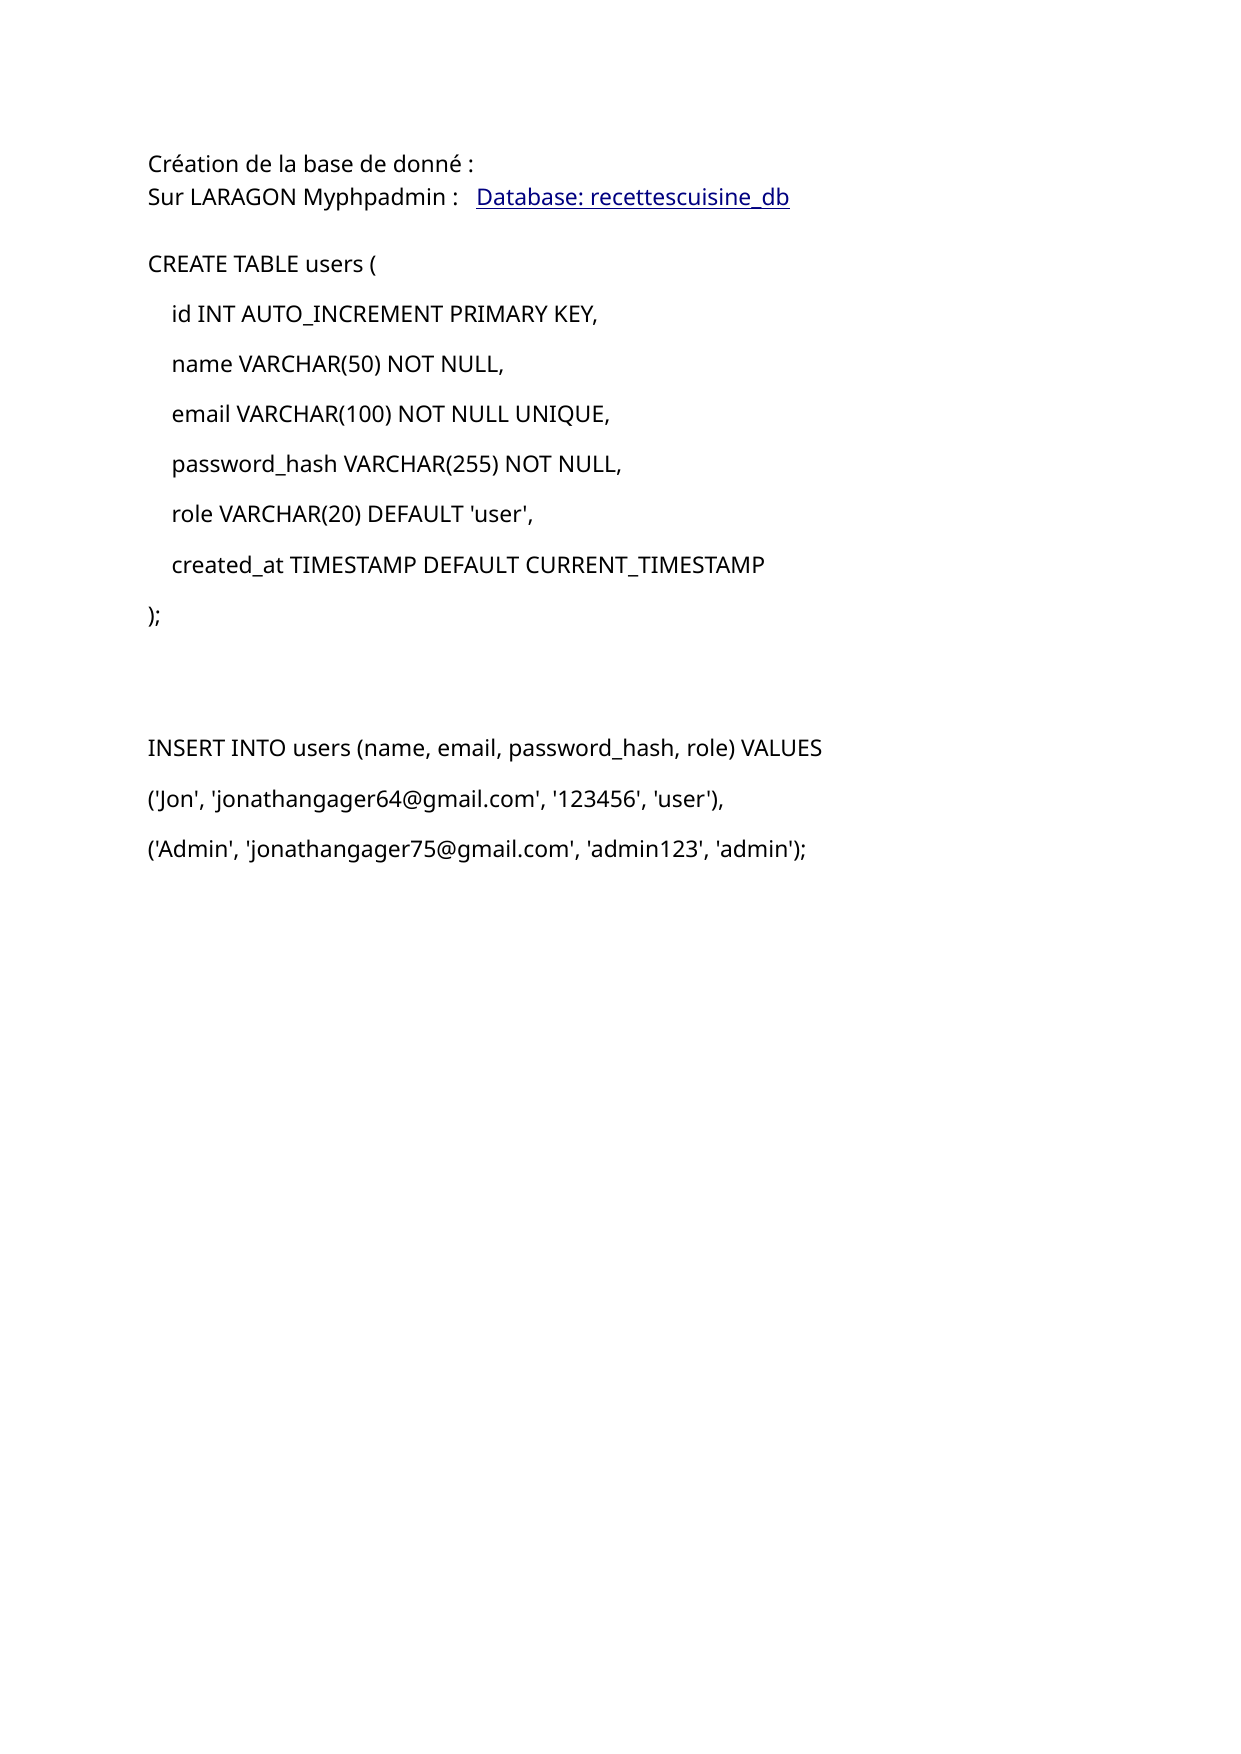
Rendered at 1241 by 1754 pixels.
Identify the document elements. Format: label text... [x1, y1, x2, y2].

text name VARCHAR(50) NOT NULL, [148, 348, 1093, 379]
text Création de la base de donné : Sur LARAGON Myphpadmin : Database: recettescuisine_db CREATE TABLE users ( [148, 148, 1093, 279]
text ); INSERT INTO users (name, email, password_hash, role) VALUES [148, 599, 1093, 764]
text id INT AUTO_INCREMENT PRIMARY KEY, [148, 298, 1093, 329]
text ('Admin', 'jonathangager75@gmail.com', 'admin123', 'admin'); [148, 833, 1093, 864]
text email VARCHAR(100) NOT NULL UNIQUE, [148, 398, 1093, 429]
text role VARCHAR(20) DEFAULT 'user', [148, 498, 1093, 530]
text ('Jon', 'jonathangager64@gmail.com', '123456', 'user'), [148, 782, 1093, 814]
text password_hash VARCHAR(255) NOT NULL, [148, 448, 1093, 479]
text created_at TIMESTAMP DEFAULT CURRENT_TIMESTAMP [148, 548, 1093, 580]
